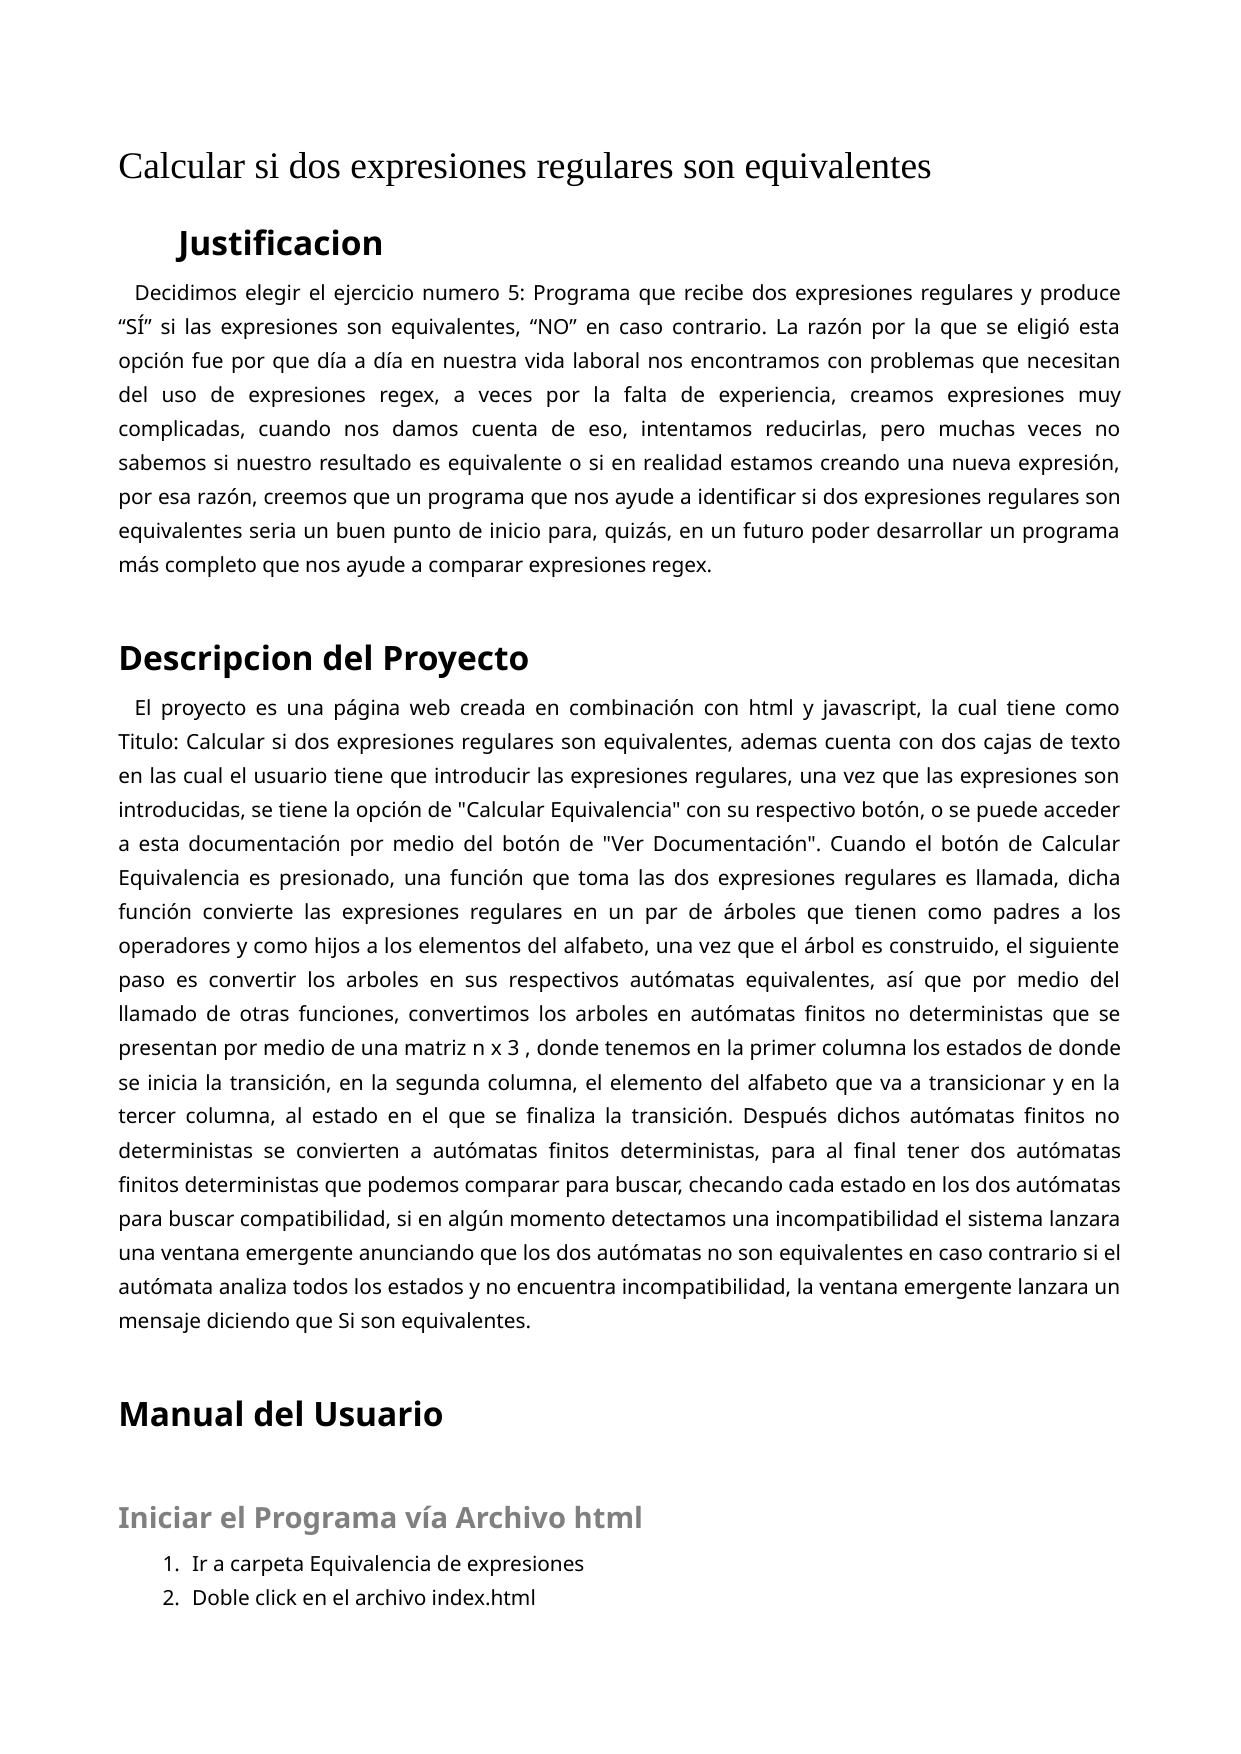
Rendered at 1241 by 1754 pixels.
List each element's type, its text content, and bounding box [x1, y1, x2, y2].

subtitle Calcular si dos expresiones regulares son equivalentes [118, 143, 1122, 186]
subtitle Descripcion del Proyecto [118, 635, 1122, 680]
subtitle Justificacion [118, 219, 1122, 265]
subtitle Manual del Usuario [118, 1390, 1122, 1436]
list Doble click en el archivo index.html [162, 1583, 1122, 1612]
list Ir a carpeta Equivalencia de expresiones [162, 1549, 1122, 1578]
text El proyecto es una página web creada en combinación con html y javascript, la cual tiene como Titulo: Calcular si dos expresiones regulares son equivalentes, ademas cuenta con dos cajas de texto en las cual el usuario tiene que introducir las expresiones regulares, una vez que las expresiones son introducidas, se tiene la opción de "Calcular Equivalencia" con su respectivo botón, o se puede acceder a esta documentación por medio del botón de "Ver Documentación". Cuando el botón de Calcular Equivalencia es presionado, una función que toma las dos expresiones regulares es llamada, dicha función convierte las expresiones regulares en un par de árboles que tienen como padres a los operadores y como hijos a los elementos del alfabeto, una vez que el árbol es construido, el siguiente paso es convertir los arboles en sus respectivos autómatas equivalentes, así que por medio del llamado de otras funciones, convertimos los arboles en autómatas finitos no deterministas que se presentan por medio de una matriz n x 3 , donde tenemos en la primer columna los estados de donde se inicia la transición, en la segunda columna, el elemento del alfabeto que va a transicionar y en la tercer columna, al estado en el que se finaliza la transición. Después dichos autómatas finitos no deterministas se convierten a autómatas finitos deterministas, para al final tener dos autómatas finitos deterministas que podemos comparar para buscar, checando cada estado en los dos autómatas para buscar compatibilidad, si en algún momento detectamos una incompatibilidad el sistema lanzara una ventana emergente anunciando que los dos autómatas no son equivalentes en caso contrario si el autómata analiza todos los estados y no encuentra incompatibilidad, la ventana emergente lanzara un mensaje diciendo que Si son equivalentes. [118, 693, 1122, 1334]
text Decidimos elegir el ejercicio numero 5: Programa que recibe dos expresiones regulares y produce “SÍ” si las expresiones son equivalentes, “NO” en caso contrario. La razón por la que se eligió esta opción fue por que día a día en nuestra vida laboral nos encontramos con problemas que necesitan del uso de expresiones regex, a veces por la falta de experiencia, creamos expresiones muy complicadas, cuando nos damos cuenta de eso, intentamos reducirlas, pero muchas veces no sabemos si nuestro resultado es equivalente o si en realidad estamos creando una nueva expresión, por esa razón, creemos que un programa que nos ayude a identificar si dos expresiones regulares son equivalentes seria un buen punto de inicio para, quizás, en un futuro poder desarrollar un programa más completo que nos ayude a comparar expresiones regex. [118, 278, 1122, 579]
subtitle Iniciar el Programa vía Archivo html [118, 1497, 1122, 1537]
